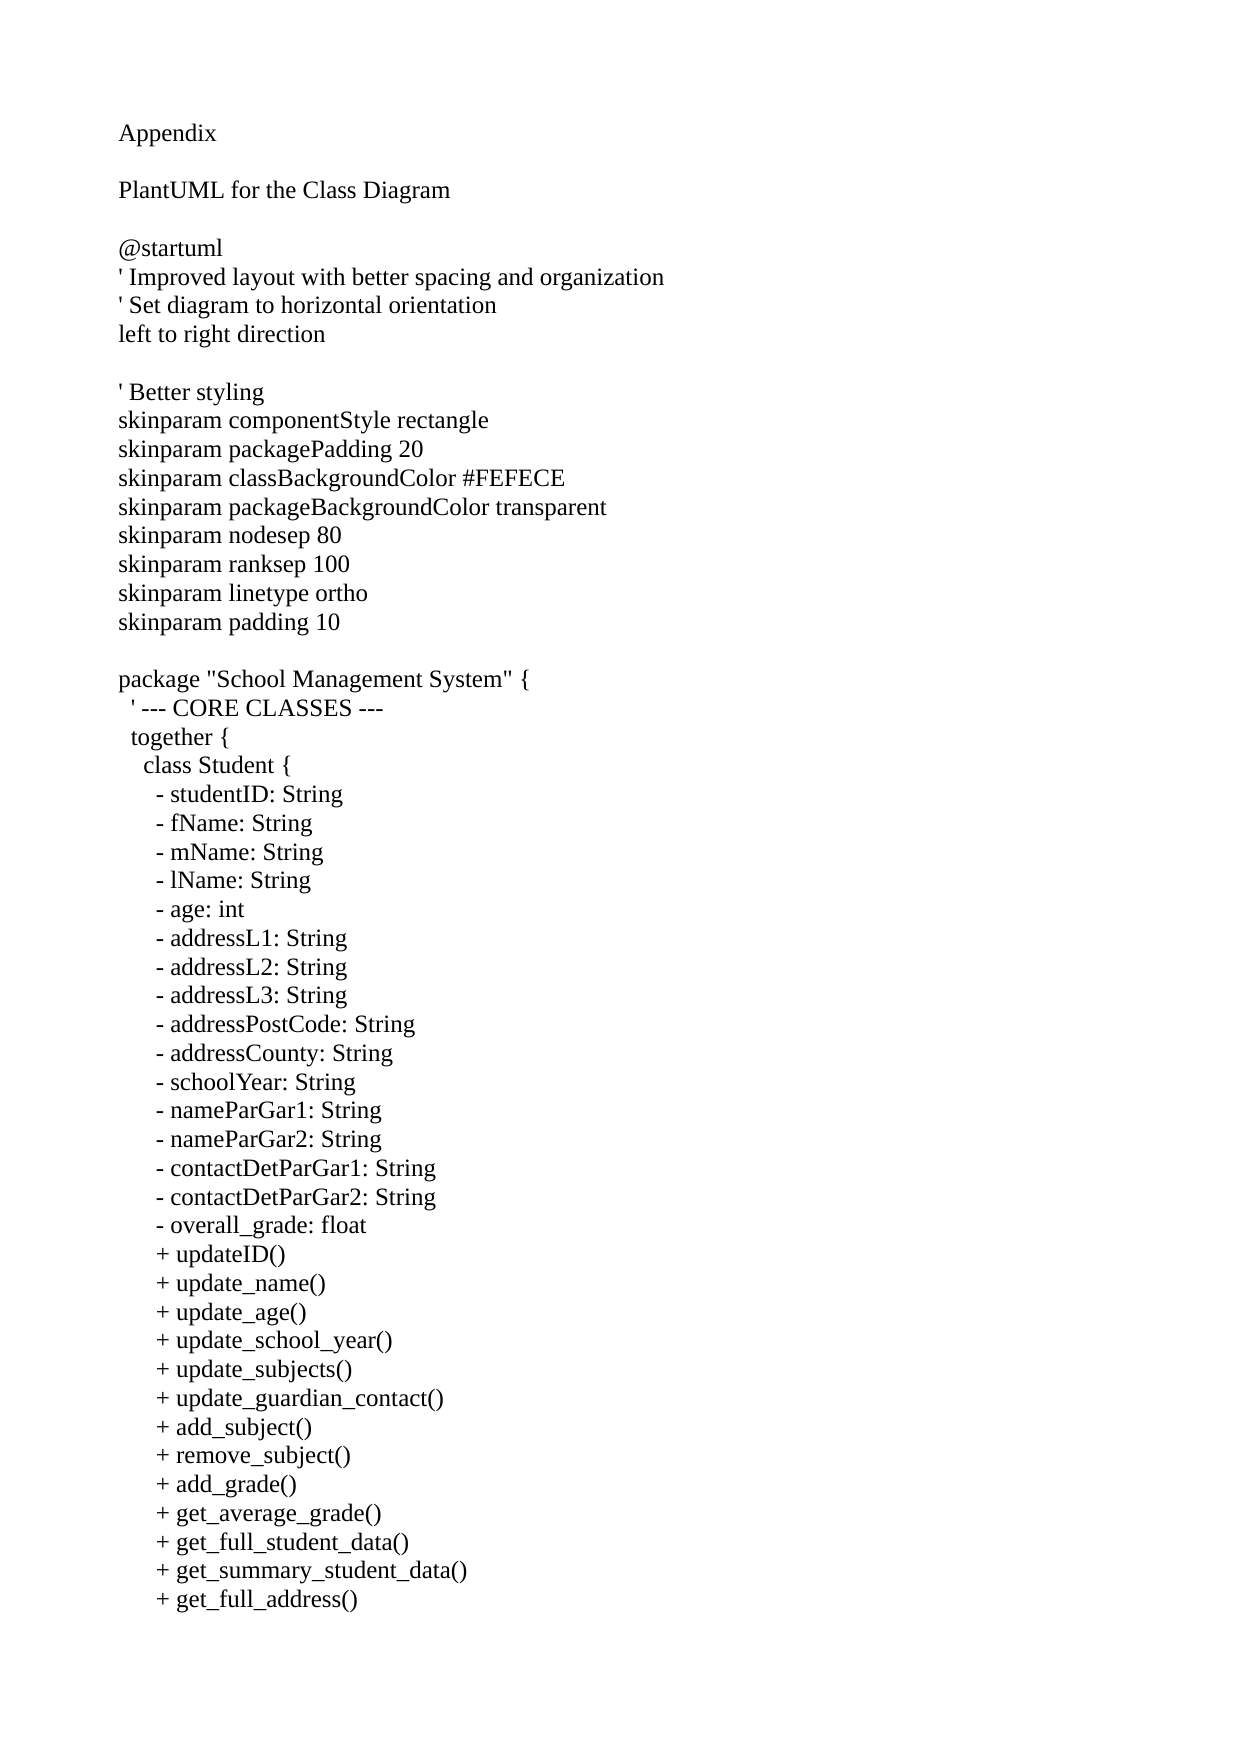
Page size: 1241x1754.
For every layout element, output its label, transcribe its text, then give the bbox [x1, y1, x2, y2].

text skinparam linetype ortho [118, 578, 1122, 607]
text ' --- CORE CLASSES --- [118, 693, 1122, 722]
text + get_full_student_data() [118, 1527, 1122, 1556]
text + get_average_grade() [118, 1498, 1122, 1527]
text + update_subjects() [118, 1354, 1122, 1383]
text + update_guardian_contact() [118, 1383, 1122, 1412]
text skinparam componentStyle rectangle [118, 406, 1122, 434]
text + update_school_year() [118, 1326, 1122, 1354]
text - addressL1: String [118, 923, 1122, 952]
text - addressL2: String [118, 952, 1122, 981]
text - overall_grade: float [118, 1211, 1122, 1239]
text - age: int [118, 894, 1122, 923]
text + add_subject() [118, 1412, 1122, 1441]
text - fName: String [118, 808, 1122, 837]
text class Student { [118, 751, 1122, 779]
text - mName: String [118, 837, 1122, 866]
text left to right direction [118, 319, 1122, 348]
text + add_grade() [118, 1469, 1122, 1498]
text together { [118, 722, 1122, 751]
text - contactDetParGar2: String [118, 1182, 1122, 1211]
text - nameParGar2: String [118, 1124, 1122, 1153]
text skinparam classBackgroundColor #FEFECE [118, 463, 1122, 492]
text - studentID: String [118, 779, 1122, 808]
text skinparam padding 10 [118, 607, 1122, 636]
text PlantUML for the Class Diagram [118, 176, 1122, 204]
text - addressCounty: String [118, 1038, 1122, 1067]
text ' Set diagram to horizontal orientation [118, 291, 1122, 319]
text @startuml [118, 233, 1122, 262]
text - schoolYear: String [118, 1067, 1122, 1096]
text ' Improved layout with better spacing and organization [118, 262, 1122, 291]
text Appendix [118, 118, 1122, 147]
text + updateID() [118, 1239, 1122, 1268]
text + update_age() [118, 1297, 1122, 1326]
text skinparam ranksep 100 [118, 549, 1122, 578]
text skinparam nodesep 80 [118, 521, 1122, 549]
text package "School Management System" { [118, 664, 1122, 693]
text - addressL3: String [118, 981, 1122, 1009]
text ' Better styling [118, 377, 1122, 406]
text + update_name() [118, 1268, 1122, 1297]
text - lName: String [118, 866, 1122, 894]
text - addressPostCode: String [118, 1009, 1122, 1038]
text skinparam packageBackgroundColor transparent [118, 492, 1122, 521]
text - nameParGar1: String [118, 1096, 1122, 1124]
text + get_full_address() [118, 1584, 1122, 1613]
text + remove_subject() [118, 1441, 1122, 1469]
text - contactDetParGar1: String [118, 1153, 1122, 1182]
text + get_summary_student_data() [118, 1556, 1122, 1584]
text skinparam packagePadding 20 [118, 434, 1122, 463]
